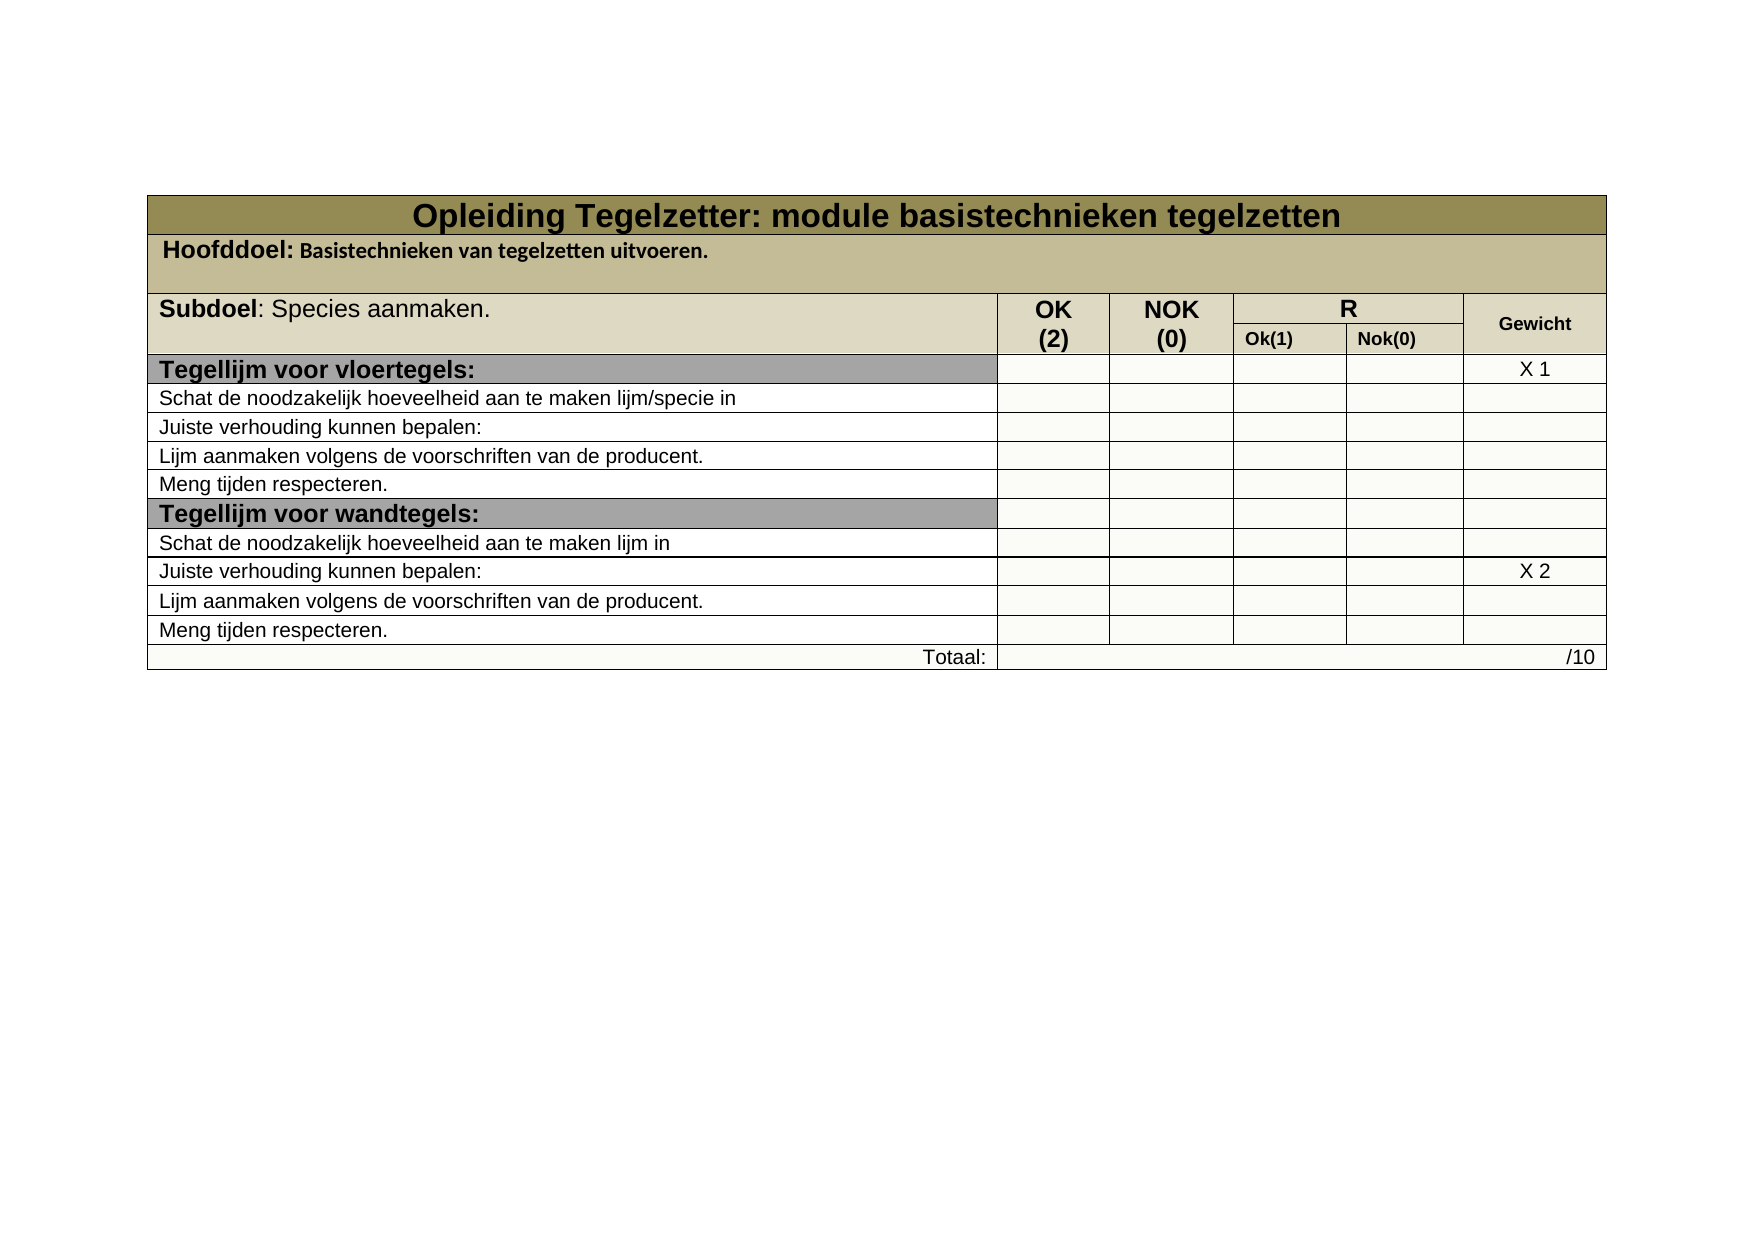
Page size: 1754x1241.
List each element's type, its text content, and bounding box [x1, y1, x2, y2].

table_cell [1347, 355, 1463, 383]
table_cell Juiste verhouding kunnen bepalen: [148, 413, 997, 441]
table_cell [1464, 413, 1606, 441]
table_cell Meng tijden respecteren. [148, 616, 997, 644]
table_cell Subdoel: Species aanmaken. [148, 294, 997, 353]
table_cell [1347, 586, 1463, 615]
table_cell [1464, 499, 1606, 528]
table_cell [998, 558, 1109, 585]
table_cell [1110, 586, 1233, 615]
table_cell [1110, 529, 1233, 556]
table_cell /10 [998, 645, 1606, 669]
table_cell [1464, 586, 1606, 615]
table_cell [998, 529, 1109, 556]
table_cell [1234, 355, 1346, 383]
table_cell [998, 616, 1109, 644]
table_cell [1110, 384, 1233, 412]
table_cell Nok(0) [1347, 324, 1463, 353]
table_cell [1234, 442, 1346, 469]
table_cell [1234, 499, 1346, 528]
table_cell [998, 470, 1109, 498]
table_cell [1110, 558, 1233, 585]
table_cell [1347, 616, 1463, 644]
table_cell Totaal: [148, 645, 997, 669]
table_cell [998, 586, 1109, 615]
table_cell Gewicht [1464, 294, 1606, 353]
table_cell [1110, 470, 1233, 498]
table_cell [1347, 529, 1463, 556]
table_cell Schat de noodzakelijk hoeveelheid aan te maken lijm in [148, 529, 997, 556]
table_cell NOK (0) [1110, 294, 1233, 353]
table_cell [1347, 413, 1463, 441]
table_cell Meng tijden respecteren. [148, 470, 997, 498]
table_cell X 2 [1464, 558, 1606, 585]
table_cell [1347, 442, 1463, 469]
table_cell Hoofddoel: Basistechnieken van tegelzetten uitvoeren. [148, 235, 1606, 293]
table_cell Ok(1) [1234, 324, 1346, 353]
table_cell [1234, 616, 1346, 644]
table_cell [1234, 558, 1346, 585]
table_cell [1347, 558, 1463, 585]
table_cell [1347, 470, 1463, 498]
table_cell [1464, 470, 1606, 498]
table_cell [1347, 384, 1463, 412]
table_cell Juiste verhouding kunnen bepalen: [148, 558, 997, 585]
table_cell [998, 442, 1109, 469]
table_cell Lijm aanmaken volgens de voorschriften van de producent. [148, 586, 997, 615]
table_cell Lijm aanmaken volgens de voorschriften van de producent. [148, 442, 997, 469]
table_cell [1464, 529, 1606, 556]
table_cell OK (2) [998, 294, 1109, 353]
table_cell [1234, 586, 1346, 615]
table_cell [998, 413, 1109, 441]
table_cell [1234, 529, 1346, 556]
table_cell [1110, 499, 1233, 528]
table_cell [1110, 442, 1233, 469]
table_cell [1234, 384, 1346, 412]
table_cell [1464, 384, 1606, 412]
table_cell [1464, 616, 1606, 644]
table_cell [1464, 442, 1606, 469]
table_cell Tegellijm voor vloertegels: [148, 355, 997, 383]
table_header Opleiding Tegelzetter: module basistechnieken tegelzetten [148, 196, 1606, 234]
table_cell [1234, 413, 1346, 441]
table_cell [998, 384, 1109, 412]
table_cell X 1 [1464, 355, 1606, 383]
table_cell [1110, 616, 1233, 644]
table_cell [1110, 413, 1233, 441]
table_cell [1347, 499, 1463, 528]
table_cell Tegellijm voor wandtegels: [148, 499, 997, 528]
table_cell R [1234, 294, 1463, 323]
table_cell [1234, 470, 1346, 498]
table_cell [998, 355, 1109, 383]
table_cell Schat de noodzakelijk hoeveelheid aan te maken lijm/specie in [148, 384, 997, 412]
table_cell [998, 499, 1109, 528]
table_cell [1110, 355, 1233, 383]
